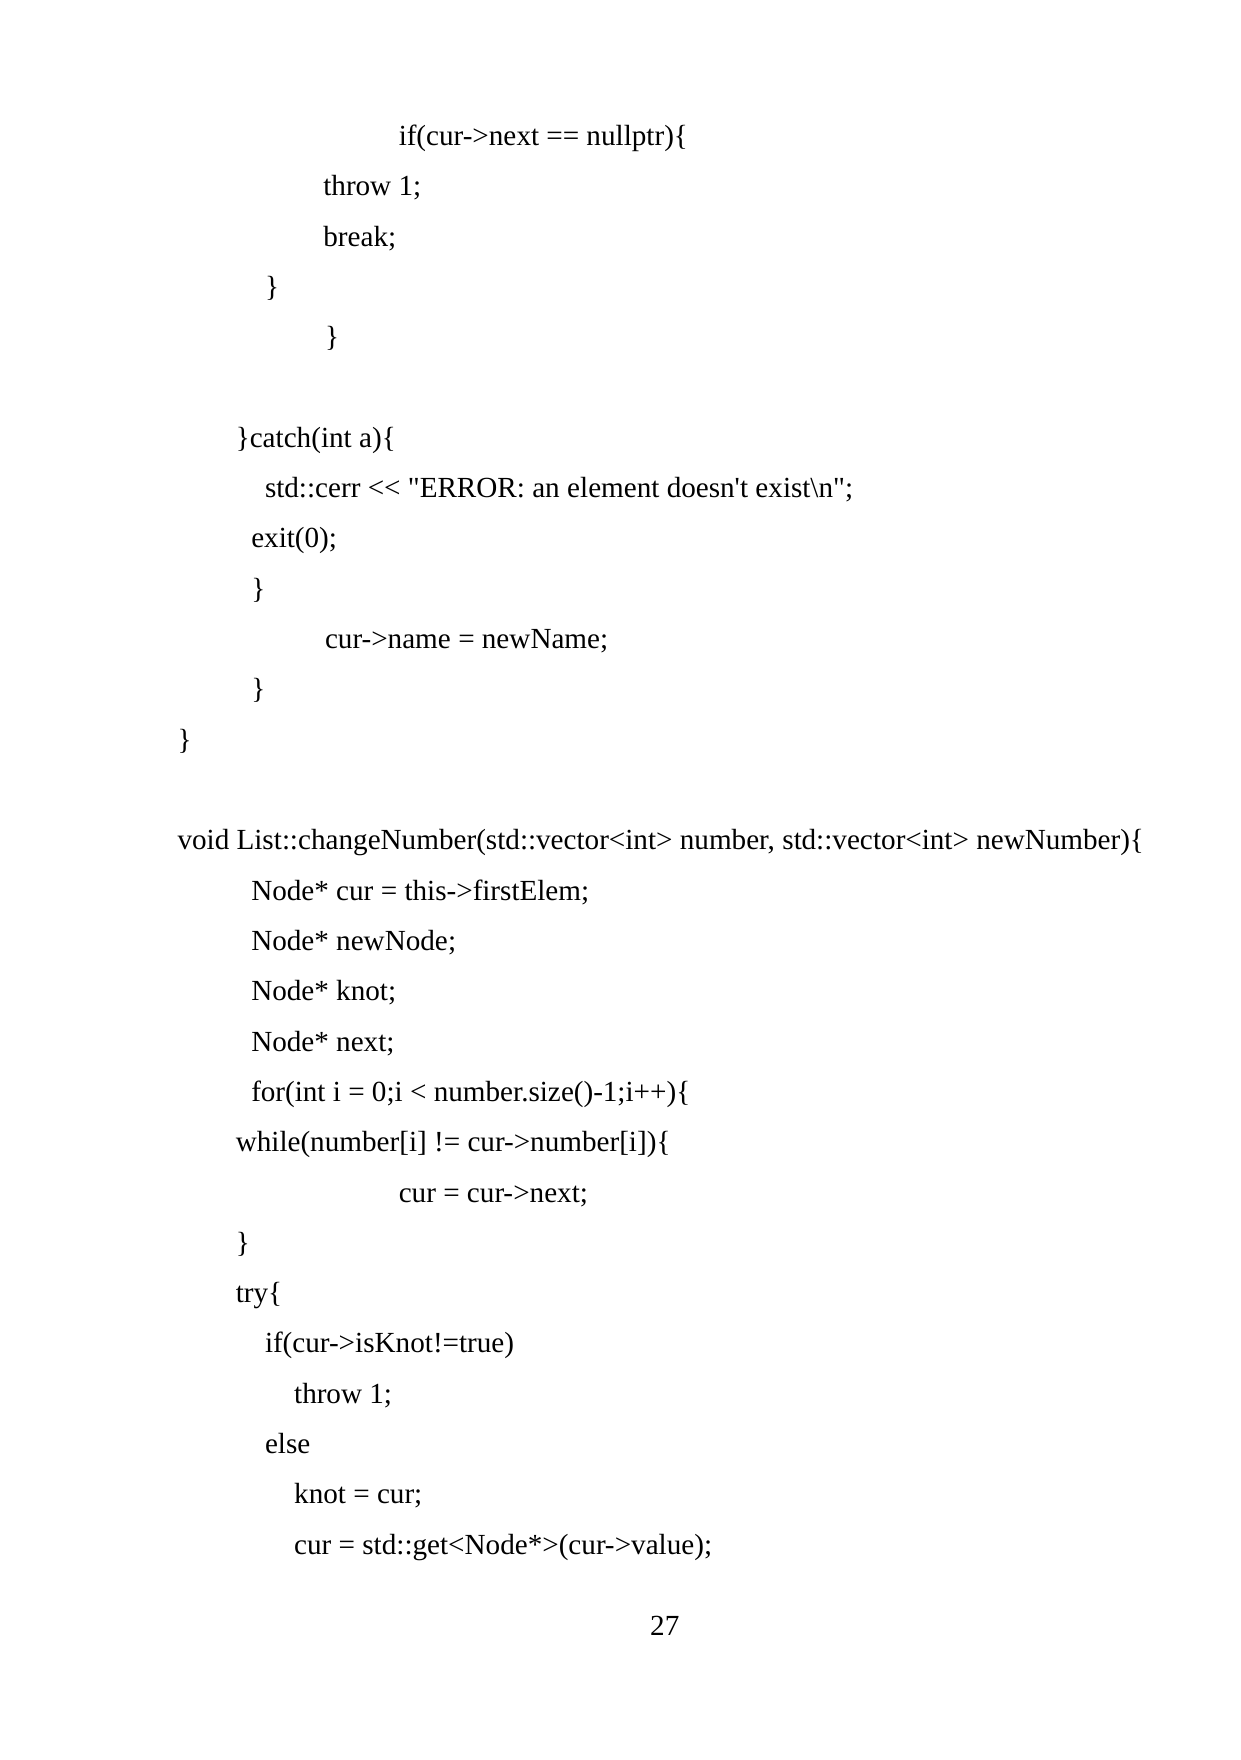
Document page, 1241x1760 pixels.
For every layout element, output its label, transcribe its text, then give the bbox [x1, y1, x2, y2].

text Node* knot; [177, 973, 1152, 1007]
text cur = std::get<Node*>(cur->value); [177, 1527, 1152, 1560]
text void List::changeNumber(std::vector<int> number, std::vector<int> newNumber){ [177, 822, 1152, 856]
text } [177, 269, 1152, 303]
text Node* next; [177, 1024, 1152, 1057]
text } [177, 571, 1152, 604]
text } [177, 1225, 1152, 1258]
text }catch(int a){ [177, 420, 1152, 453]
text knot = cur; [177, 1477, 1152, 1510]
text } [177, 722, 1152, 755]
text while(number[i] != cur->number[i]){ [177, 1124, 1152, 1158]
text Node* newNode; [177, 923, 1152, 957]
text break; [177, 219, 1152, 252]
text try{ [177, 1275, 1152, 1309]
text exit(0); [177, 521, 1152, 554]
text throw 1; [177, 1376, 1152, 1409]
text else [177, 1426, 1152, 1460]
text Node* cur = this->firstElem; [177, 873, 1152, 906]
text if(cur->next == nullptr){ [177, 118, 1152, 152]
text std::cerr << "ERROR: an element doesn't exist\n"; [177, 470, 1152, 504]
text } [177, 672, 1152, 705]
text cur->name = newName; [177, 621, 1152, 655]
text for(int i = 0;i < number.size()-1;i++){ [177, 1074, 1152, 1108]
text cur = cur->next; [177, 1175, 1152, 1208]
text throw 1; [177, 168, 1152, 202]
text } [177, 319, 1152, 353]
text if(cur->isKnot!=true) [177, 1326, 1152, 1359]
